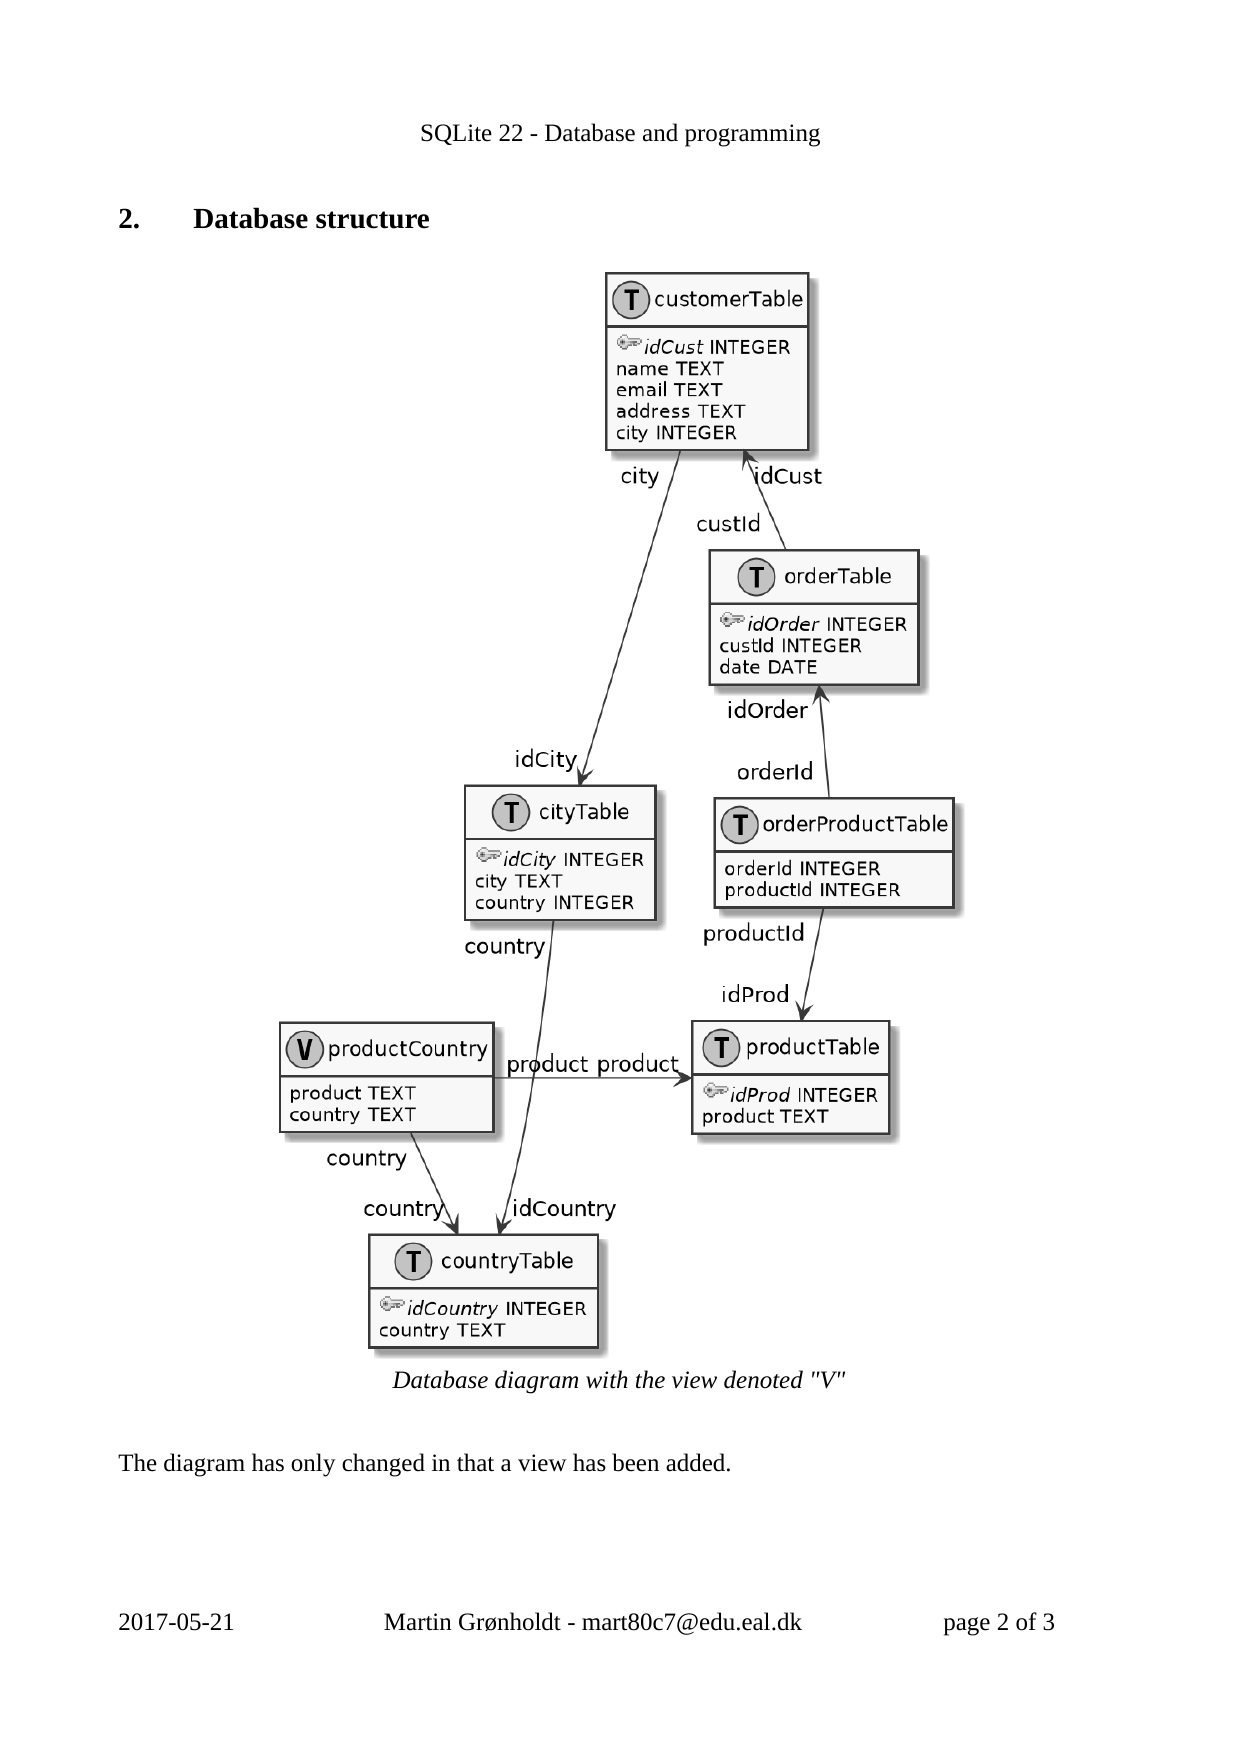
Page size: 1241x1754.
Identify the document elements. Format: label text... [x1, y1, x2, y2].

text Database diagram with the view denoted "V" [269, 1365, 971, 1394]
text The diagram has only changed in that a view has been added. [118, 1448, 1122, 1477]
picture [269, 260, 971, 1365]
subtitle Database structure [118, 201, 1122, 235]
